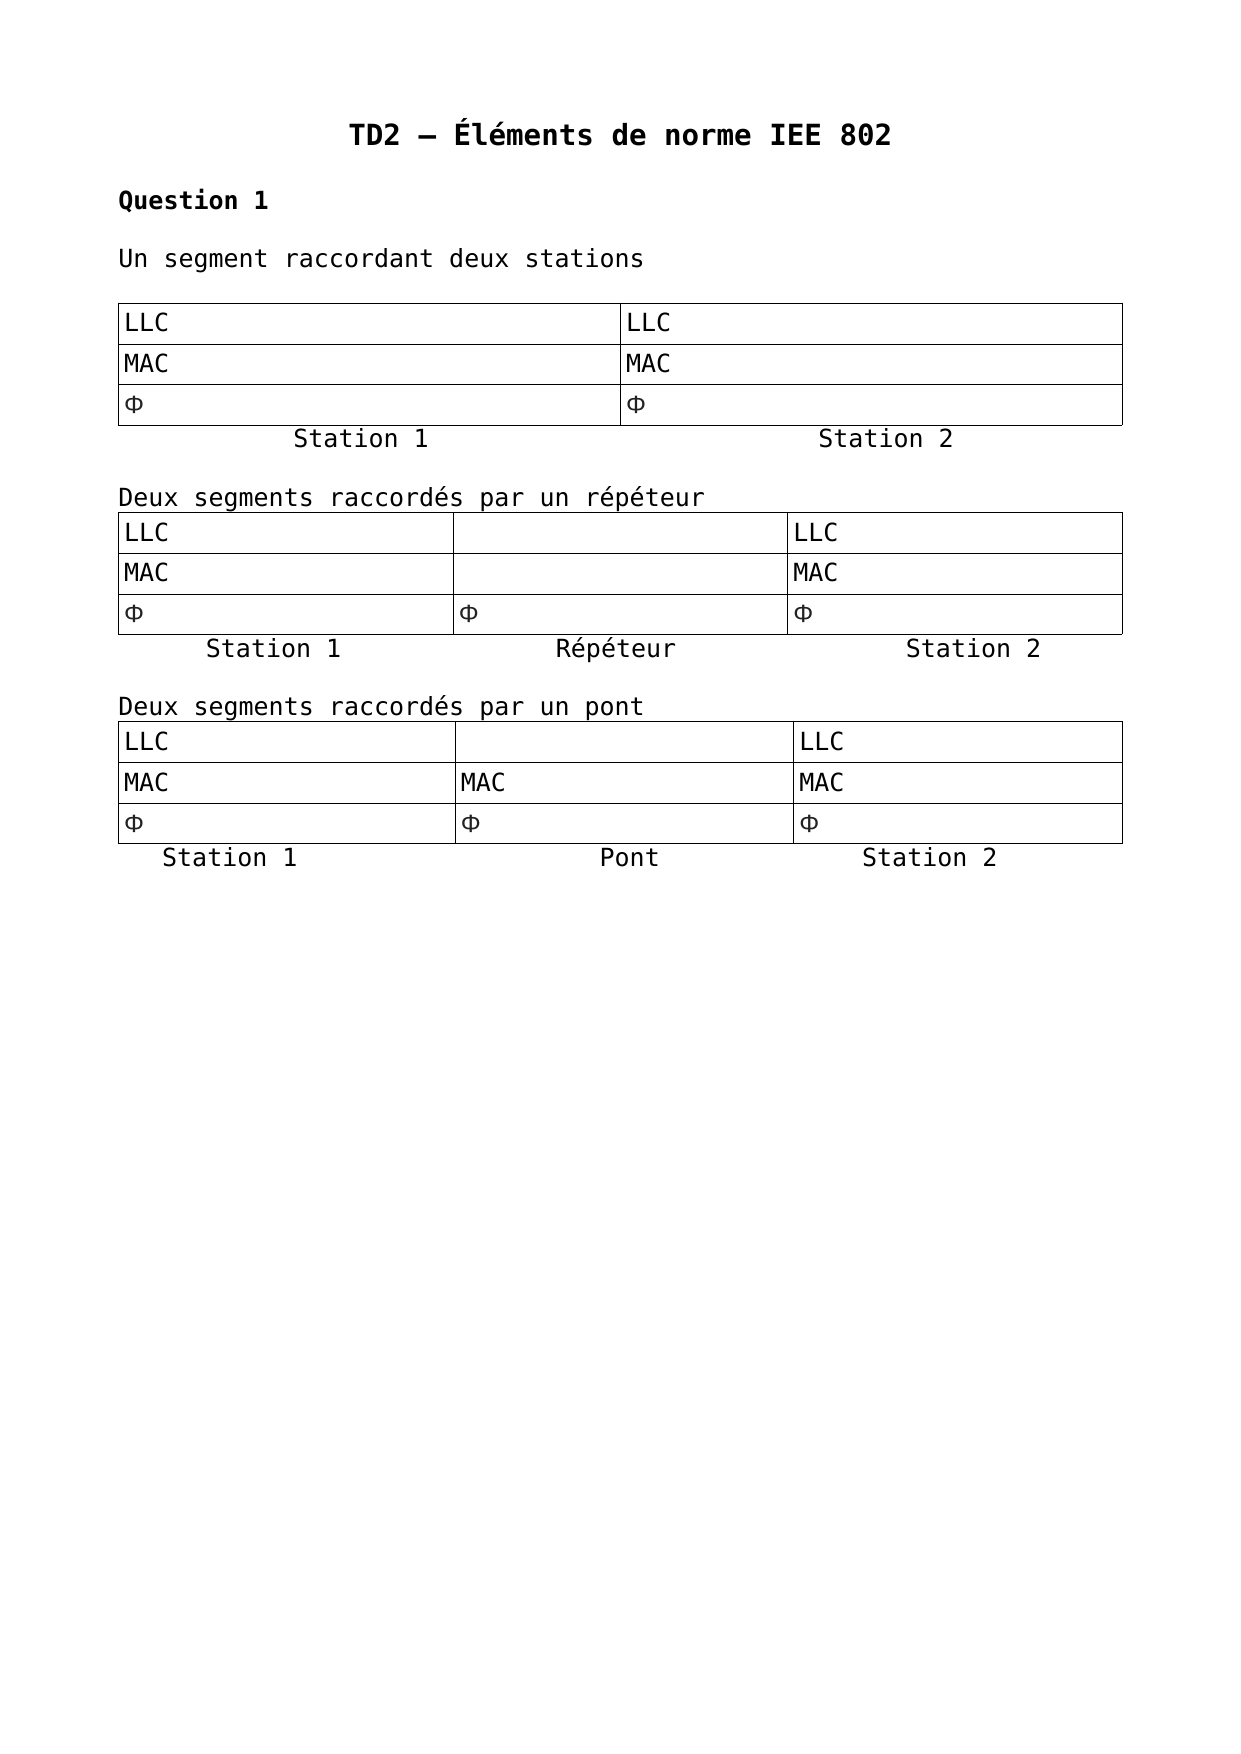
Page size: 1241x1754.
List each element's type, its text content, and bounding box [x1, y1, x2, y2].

text Station 1 Station 2 [118, 426, 1122, 454]
table_header LLC [119, 722, 455, 762]
table_header [454, 513, 787, 553]
table_header LLC [788, 513, 1122, 553]
table_cell Φ [119, 595, 453, 634]
table_cell MAC [794, 763, 1122, 803]
table_cell Φ [456, 804, 793, 843]
table_cell Φ [788, 595, 1122, 634]
text TD2 – Éléments de norme IEE 802 [118, 118, 1122, 152]
table_cell Φ [454, 595, 787, 634]
table_header LLC [119, 304, 620, 343]
text Station 1 Pont Station 2 [118, 844, 1122, 872]
table_header LLC [794, 722, 1122, 762]
table_cell Φ [794, 804, 1122, 843]
table_cell MAC [788, 554, 1122, 593]
table_header LLC [621, 304, 1122, 343]
table_cell MAC [119, 345, 620, 384]
table_cell MAC [119, 554, 453, 593]
table_header LLC [119, 513, 453, 553]
table_cell MAC [621, 345, 1122, 384]
text Station 1 Répéteur Station 2 [118, 635, 1122, 663]
table_cell MAC [119, 763, 455, 803]
text Deux segments raccordés par un pont [118, 692, 1122, 721]
table_cell Φ [119, 804, 455, 843]
table_cell MAC [456, 763, 793, 803]
table_cell Φ [621, 385, 1122, 424]
table_header [456, 722, 793, 762]
table_cell [454, 554, 787, 593]
text Un segment raccordant deux stations [118, 244, 1122, 273]
text Question 1 [118, 186, 1122, 215]
text Deux segments raccordés par un répéteur [118, 483, 1122, 512]
table_cell Φ [119, 385, 620, 424]
